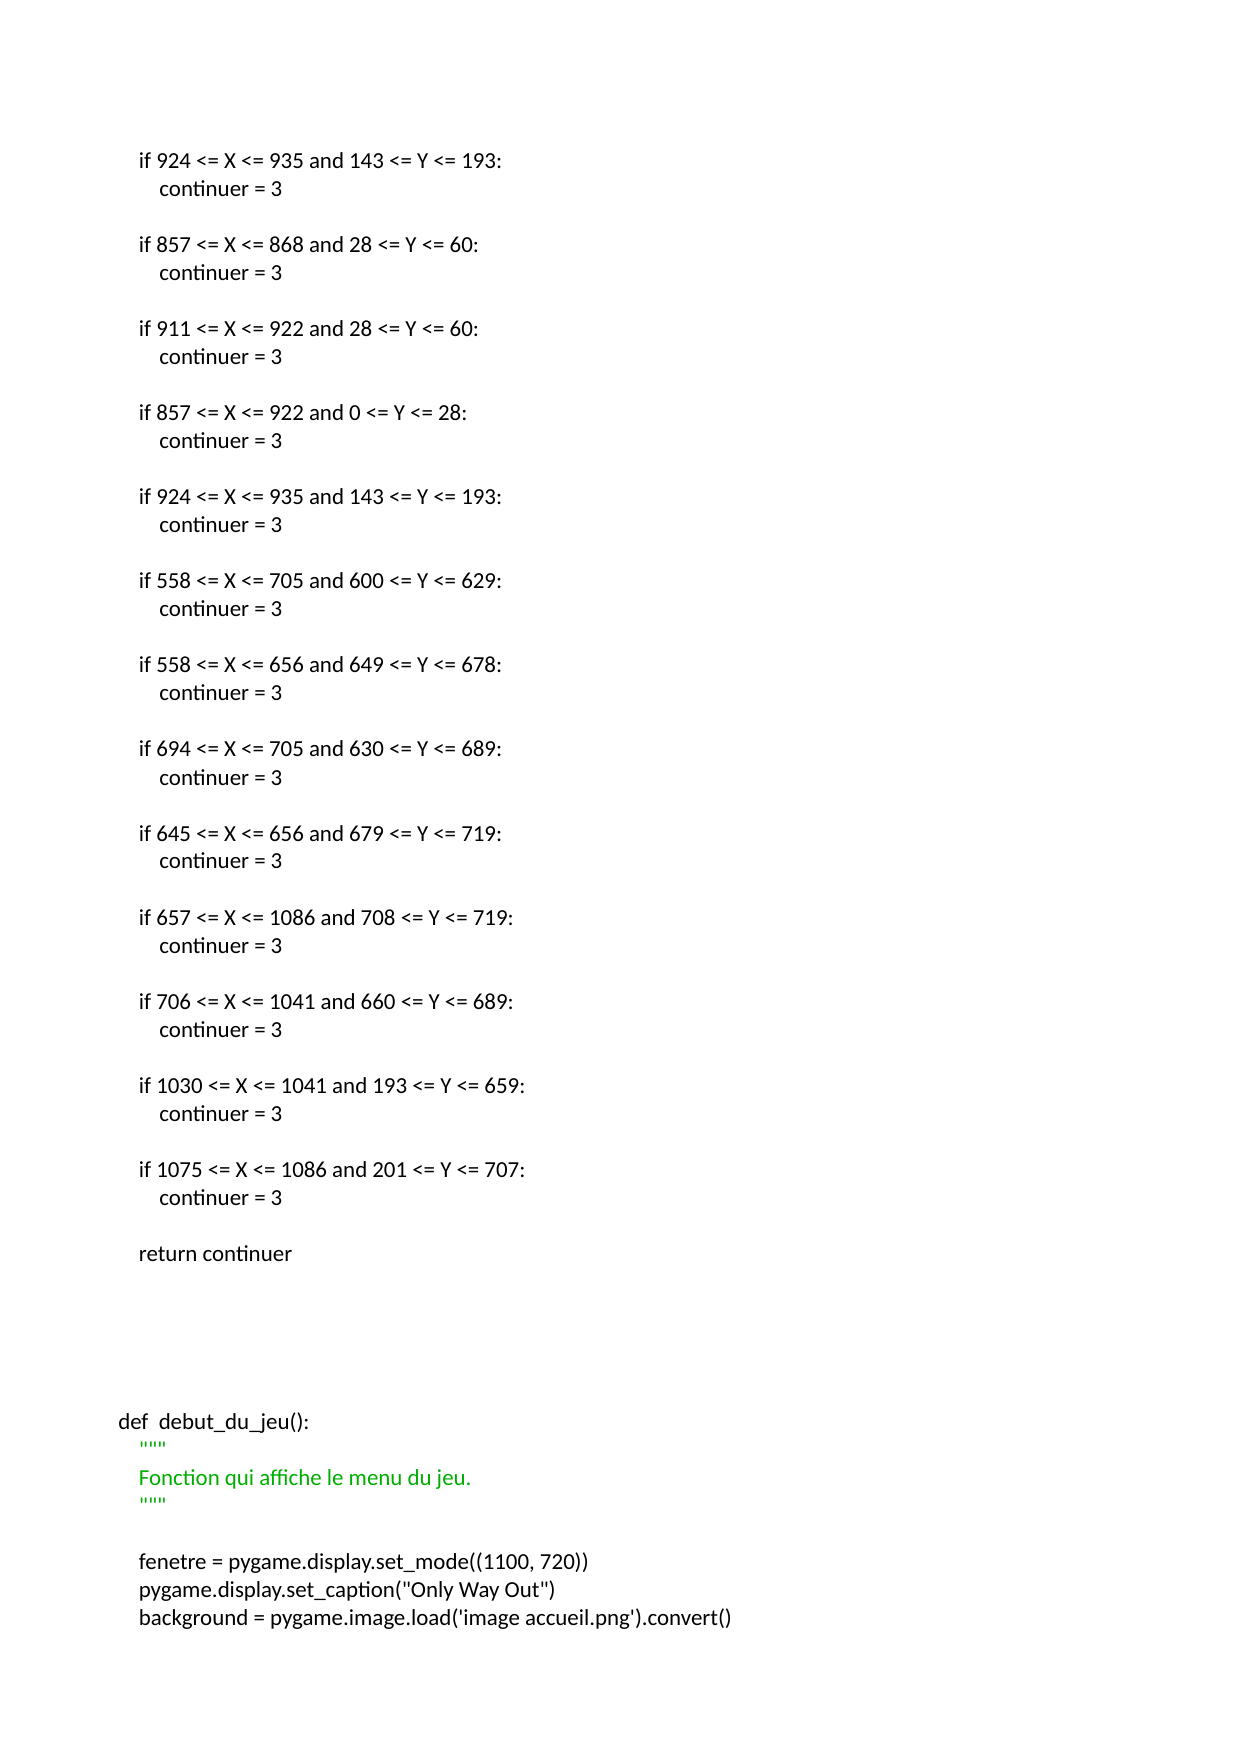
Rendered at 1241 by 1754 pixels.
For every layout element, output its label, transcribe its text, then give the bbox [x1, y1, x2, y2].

text if 911 <= X <= 922 and 28 <= Y <= 60: [118, 314, 1122, 342]
text if 1075 <= X <= 1086 and 201 <= Y <= 707: [118, 1155, 1122, 1183]
text continuer = 3 [118, 763, 1122, 791]
text continuer = 3 [118, 678, 1122, 707]
text continuer = 3 [118, 1183, 1122, 1211]
text if 1030 <= X <= 1041 and 193 <= Y <= 659: [118, 1071, 1122, 1099]
text continuer = 3 [118, 342, 1122, 370]
text """ [118, 1491, 1122, 1519]
text continuer = 3 [118, 1015, 1122, 1043]
text if 645 <= X <= 656 and 679 <= Y <= 719: [118, 819, 1122, 847]
text def debut_du_jeu(): [118, 1407, 1122, 1435]
text continuer = 3 [118, 594, 1122, 622]
text if 924 <= X <= 935 and 143 <= Y <= 193: [118, 482, 1122, 510]
text if 857 <= X <= 868 and 28 <= Y <= 60: [118, 230, 1122, 258]
text continuer = 3 [118, 174, 1122, 202]
text continuer = 3 [118, 426, 1122, 454]
text if 857 <= X <= 922 and 0 <= Y <= 28: [118, 398, 1122, 426]
text fenetre = pygame.display.set_mode((1100, 720)) [118, 1547, 1122, 1575]
text if 558 <= X <= 705 and 600 <= Y <= 629: [118, 566, 1122, 594]
text if 657 <= X <= 1086 and 708 <= Y <= 719: [118, 903, 1122, 931]
text continuer = 3 [118, 931, 1122, 959]
text """ [118, 1435, 1122, 1463]
text if 706 <= X <= 1041 and 660 <= Y <= 689: [118, 987, 1122, 1015]
text continuer = 3 [118, 510, 1122, 538]
text if 924 <= X <= 935 and 143 <= Y <= 193: [118, 146, 1122, 174]
text if 694 <= X <= 705 and 630 <= Y <= 689: [118, 734, 1122, 763]
text return continuer [118, 1239, 1122, 1267]
text pygame.display.set_caption("Only Way Out") [118, 1575, 1122, 1603]
text continuer = 3 [118, 258, 1122, 286]
text continuer = 3 [118, 1099, 1122, 1127]
text background = pygame.image.load('image accueil.png').convert() [118, 1603, 1122, 1631]
text Fonction qui affiche le menu du jeu. [118, 1463, 1122, 1491]
text continuer = 3 [118, 847, 1122, 875]
text if 558 <= X <= 656 and 649 <= Y <= 678: [118, 651, 1122, 678]
